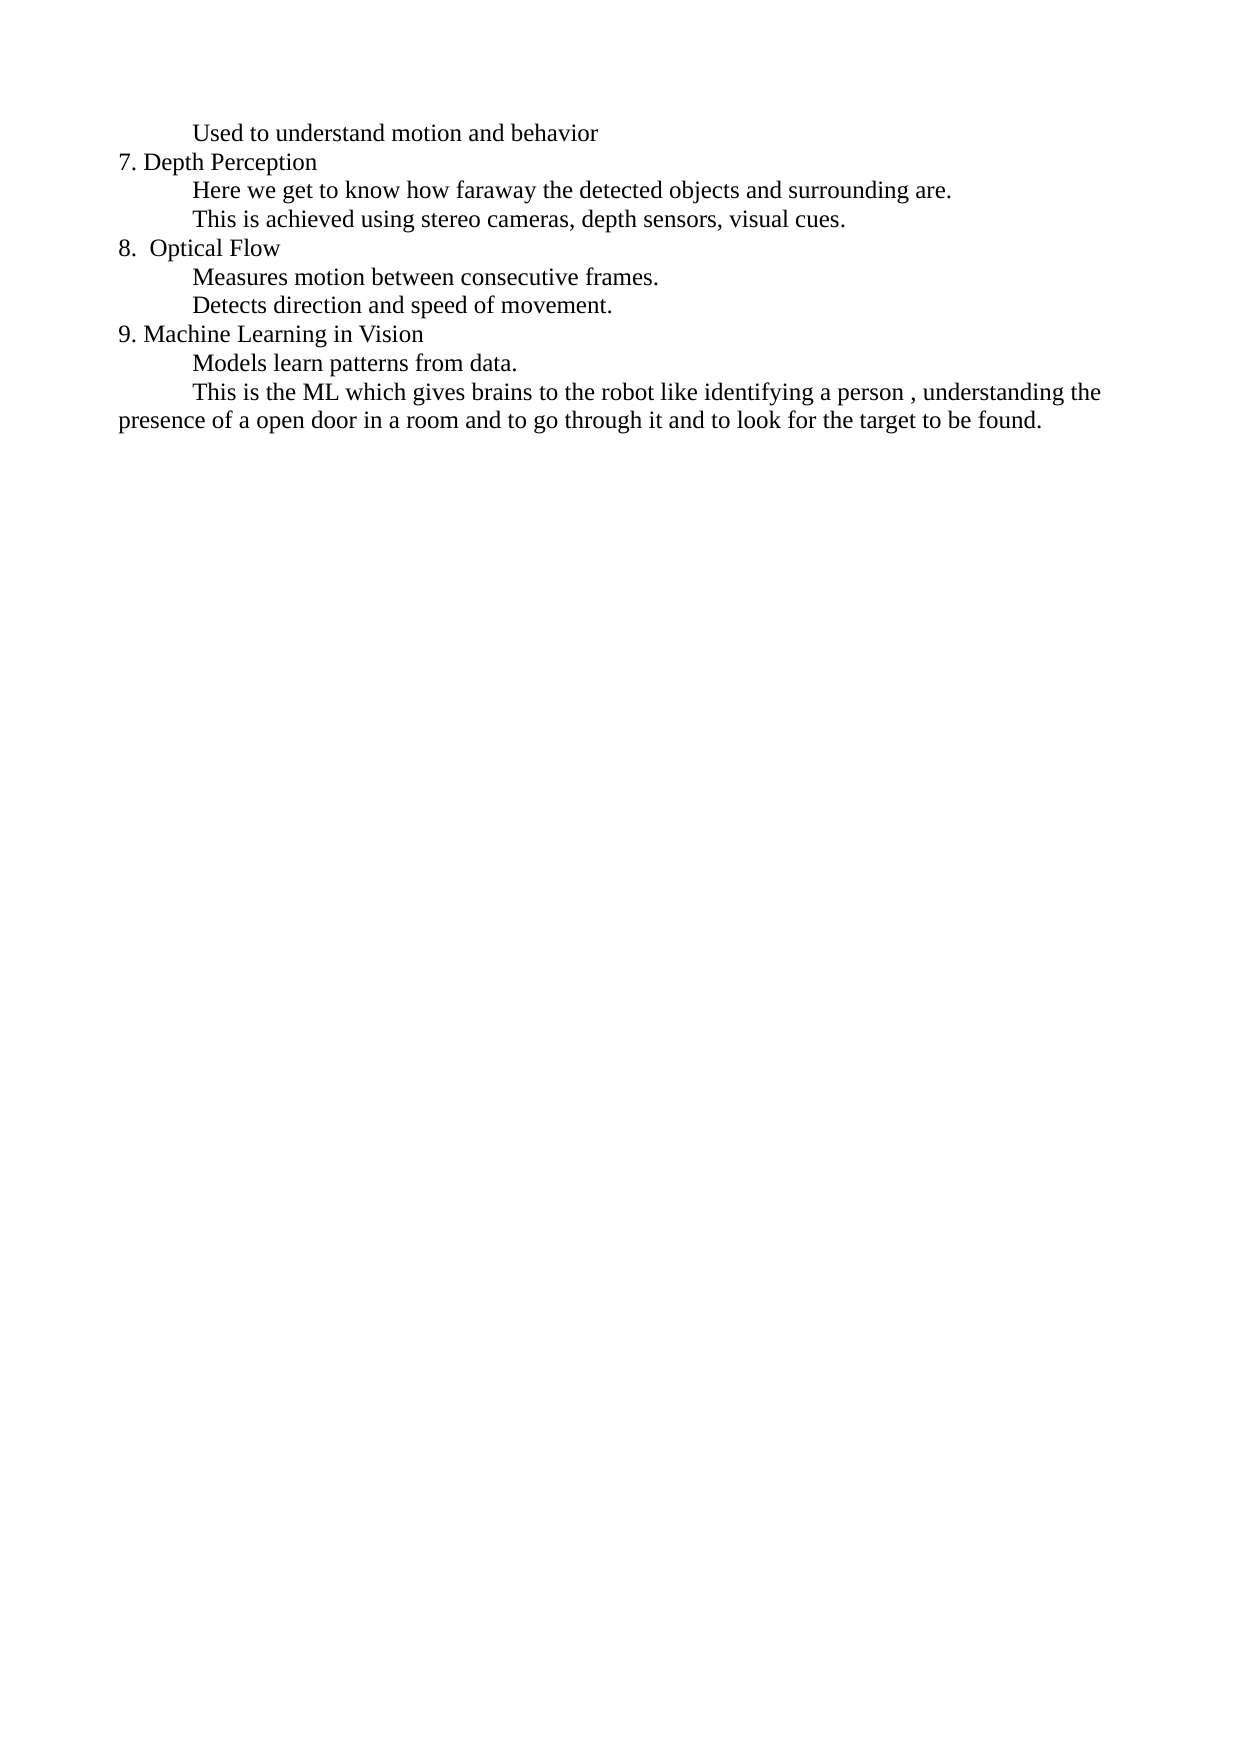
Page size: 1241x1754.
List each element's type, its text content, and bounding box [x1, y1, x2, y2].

text Used to understand motion and behavior [118, 118, 1122, 147]
text This is achieved using stereo cameras, depth sensors, visual cues. [118, 204, 1122, 233]
text 7. Depth Perception [118, 147, 1122, 176]
text Models learn patterns from data. [118, 348, 1122, 377]
text Here we get to know how faraway the detected objects and surrounding are. [118, 176, 1122, 204]
text This is the ML which gives brains to the robot like identifying a person , understanding the presence of a open door in a room and to go through it and to look for the target to be found. [118, 377, 1122, 434]
text 9. Machine Learning in Vision [118, 319, 1122, 348]
text Detects direction and speed of movement. [118, 291, 1122, 319]
text Measures motion between consecutive frames. [118, 262, 1122, 291]
text 8. Optical Flow [118, 233, 1122, 262]
